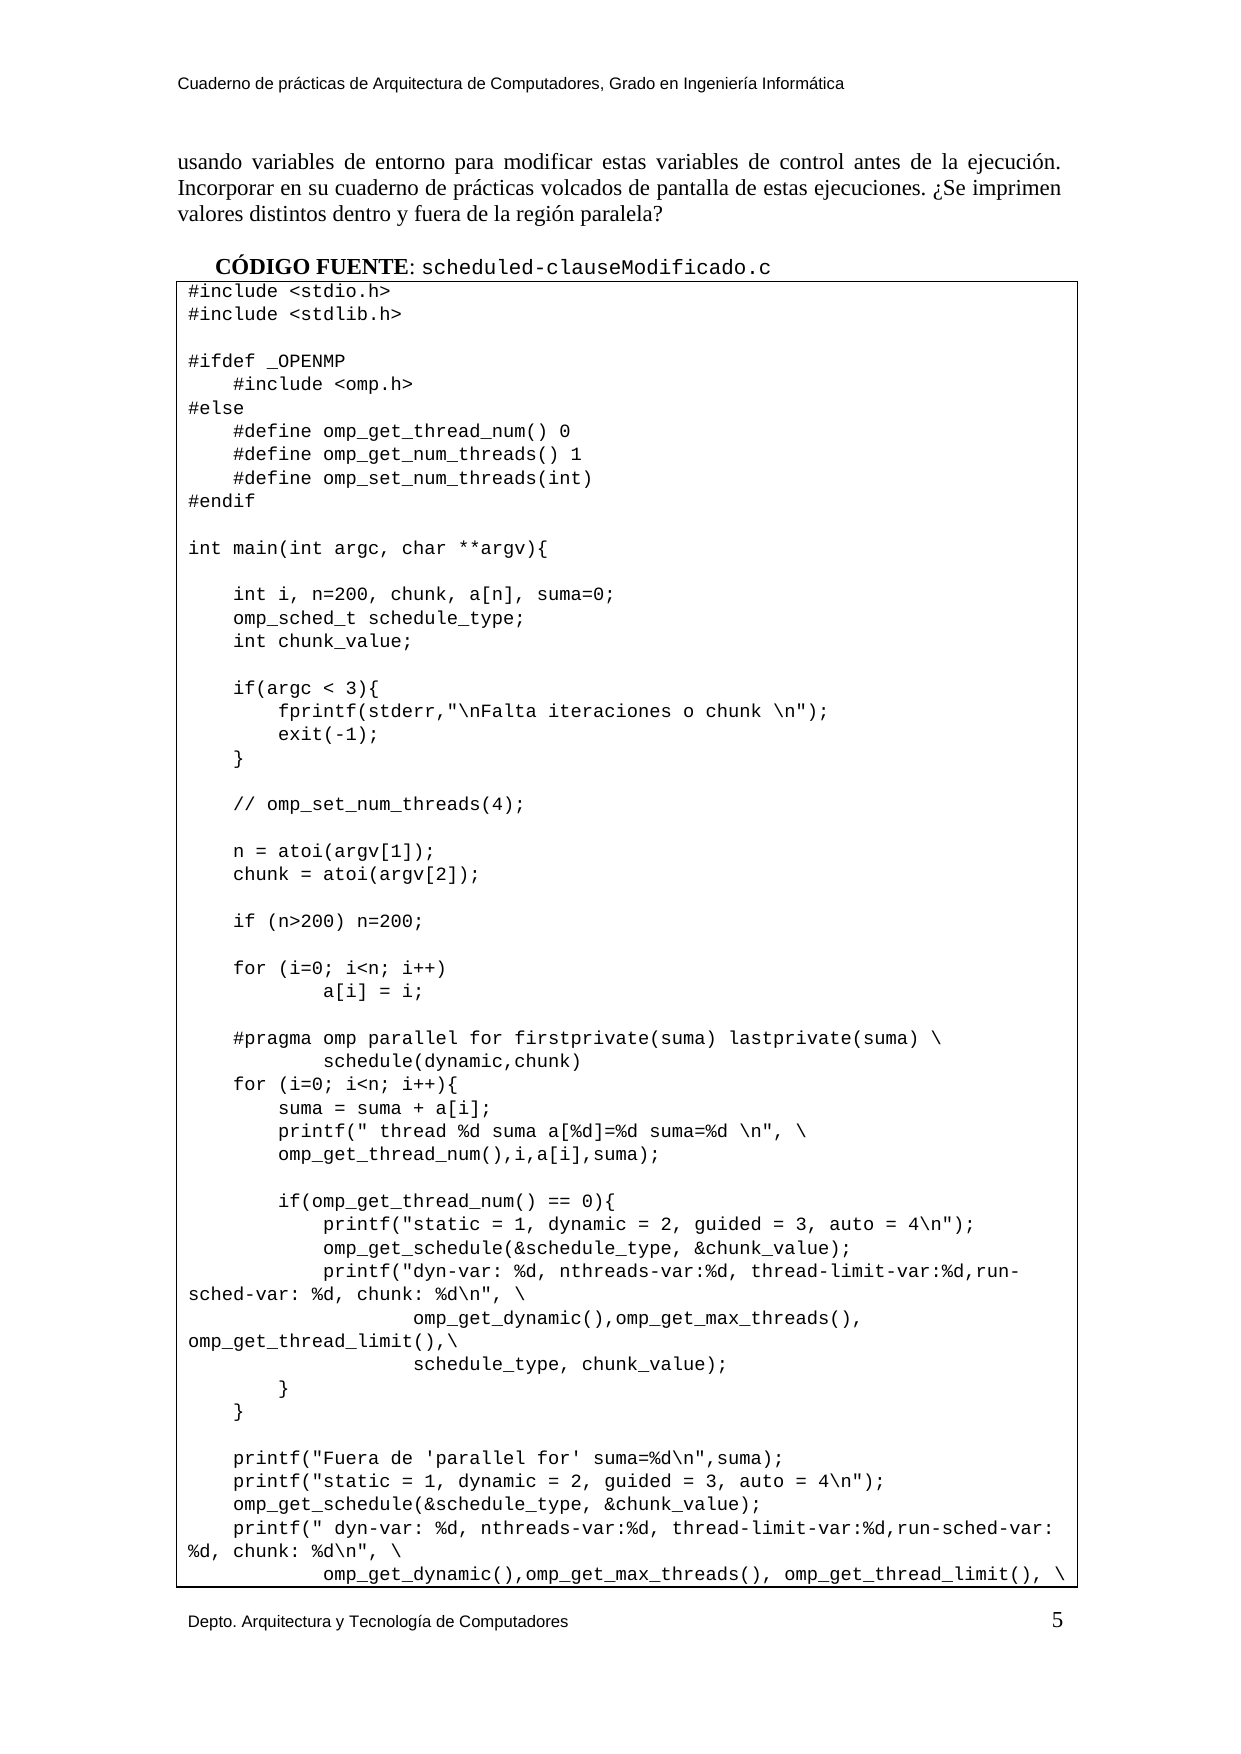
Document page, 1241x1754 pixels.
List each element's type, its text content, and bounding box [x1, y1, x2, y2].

text CÓDIGO FUENTE: scheduled-clauseModificado.c [215, 253, 1063, 281]
list usando variables de entorno para modificar estas variables de control antes de la ejecución. Incorporar en su cuaderno de prácticas volcados de pantalla de estas ejecuciones. ¿Se imprimen valores distintos dentro y fuera de la región paralela? [177, 148, 1063, 227]
table_header #include <stdio.h> #include <stdlib.h> #ifdef _OPENMP #include <omp.h> #else #define omp_get_thread_num() 0 #define omp_get_num_threads() 1 #define omp_set_num_threads(int) #endif int main(int argc, char **argv){ int i, n=200, chunk, a[n], suma=0; omp_sched_t schedule_type; int chunk_value; if(argc < 3){ fprintf(stderr,"\nFalta iteraciones o chunk \n"); exit(-1); } // omp_set_num_threads(4); n = atoi(argv[1]); chunk = atoi(argv[2]); if (n>200) n=200; for (i=0; i<n; i++) a[i] = i; #pragma omp parallel for firstprivate(suma) lastprivate(suma) \ schedule(dynamic,chunk) for (i=0; i<n; i++){ suma = suma + a[i]; printf(" thread %d suma a[%d]=%d suma=%d \n", \ omp_get_thread_num(),i,a[i],suma); if(omp_get_thread_num() == 0){ printf("static = 1, dynamic = 2, guided = 3, auto = 4\n"); omp_get_schedule(&schedule_type, &chunk_value); printf("dyn-var: %d, nthreads-var:%d, thread-limit-var:%d,run-sched-var: %d, chunk: %d\n", \ omp_get_dynamic(),omp_get_max_threads(), omp_get_thread_limit(),\ schedule_type, chunk_value); } } printf("Fuera de 'parallel for' suma=%d\n",suma); printf("static = 1, dynamic = 2, guided = 3, auto = 4\n"); omp_get_schedule(&schedule_type, &chunk_value); printf(" dyn-var: %d, nthreads-var:%d, thread-limit-var:%d,run-sched-var: %d, chunk: %d\n", \ omp_get_dynamic(),omp_get_max_threads(), omp_get_thread_limit(), \ [177, 282, 1077, 1586]
